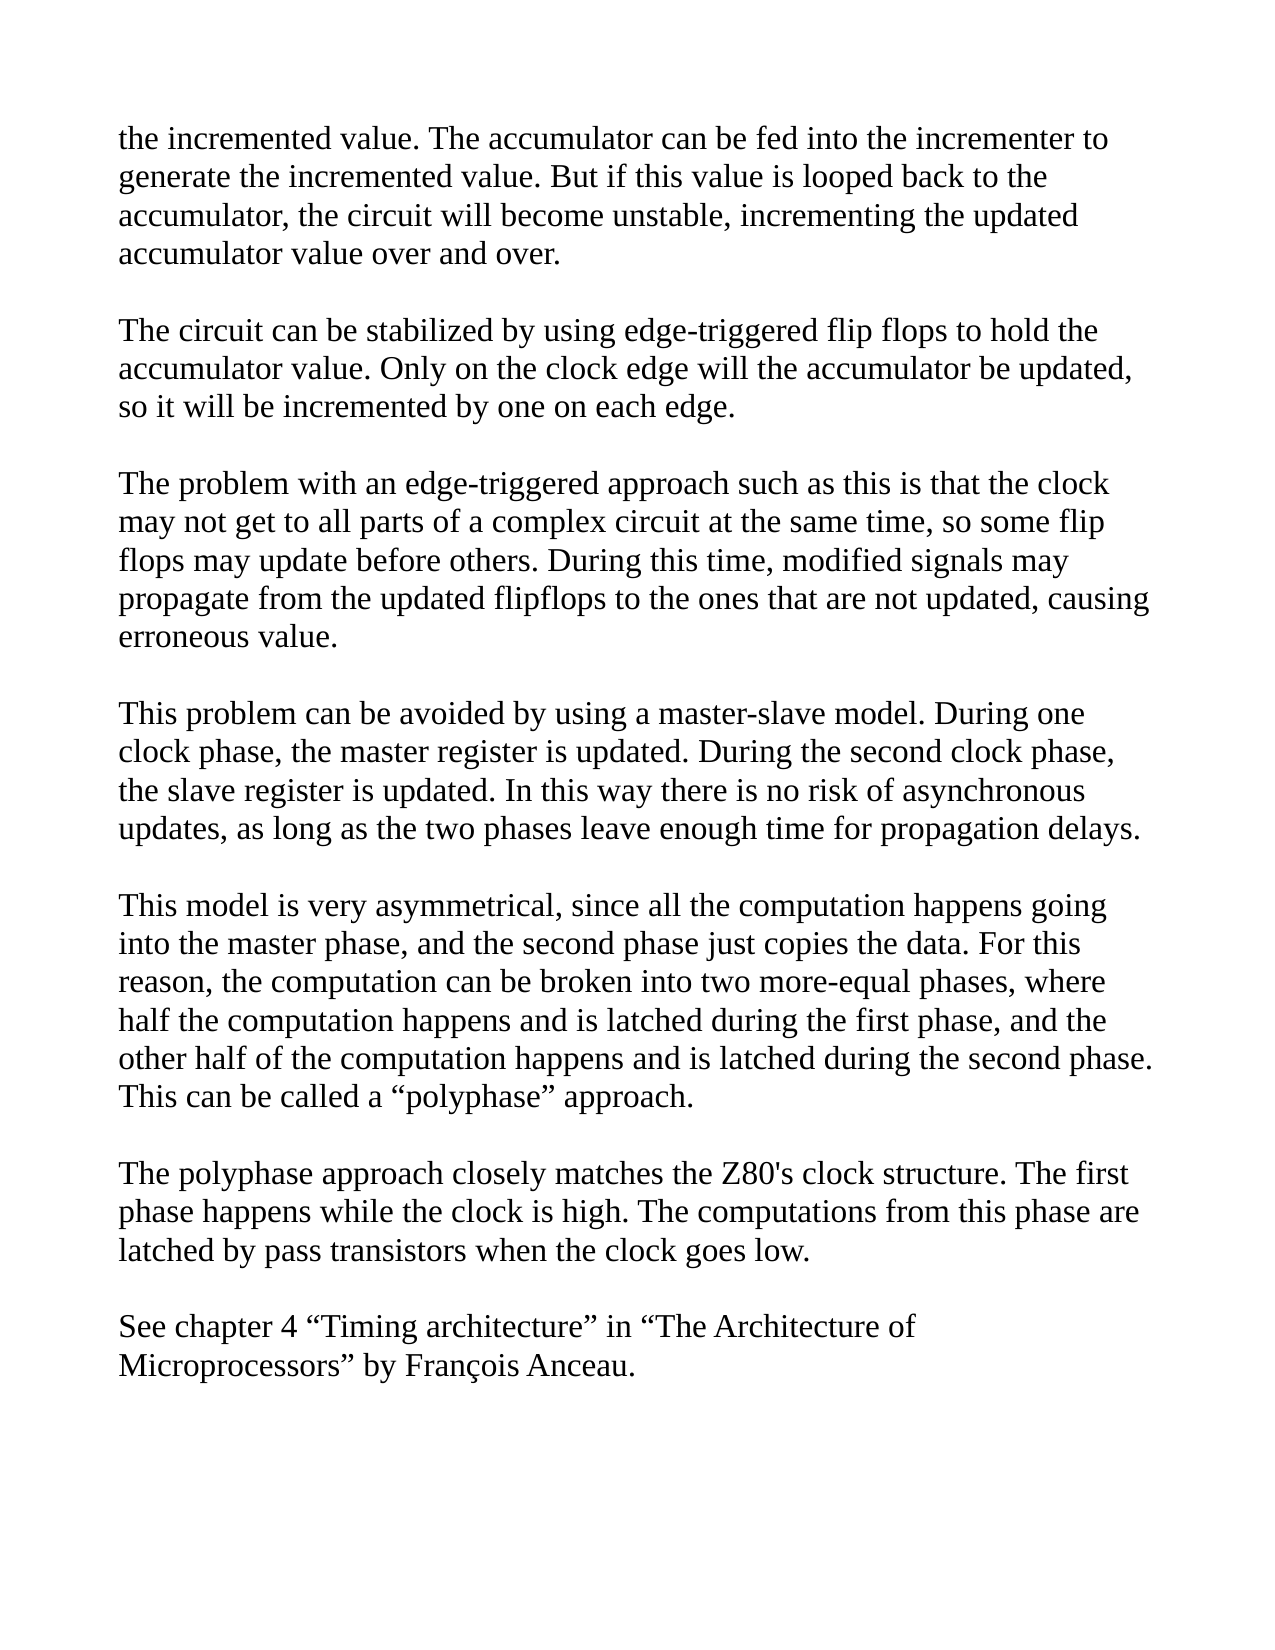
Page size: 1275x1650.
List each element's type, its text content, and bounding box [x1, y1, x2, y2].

text The problem with an edge-triggered approach such as this is that the clock may not get to all parts of a complex circuit at the same time, so some flip flops may update before others. During this time, modified signals may propagate from the updated flipflops to the ones that are not updated, causing erroneous value. [118, 463, 1157, 655]
text This problem can be avoided by using a master-slave model. During one clock phase, the master register is updated. During the second clock phase, the slave register is updated. In this way there is no risk of asynchronous updates, as long as the two phases leave enough time for propagation delays. [118, 693, 1157, 846]
text The circuit can be stabilized by using edge-triggered flip flops to hold the accumulator value. Only on the clock edge will the accumulator be updated, so it will be incremented by one on each edge. [118, 310, 1157, 425]
text This model is very asymmetrical, since all the computation happens going into the master phase, and the second phase just copies the data. For this reason, the computation can be broken into two more-equal phases, where half the computation happens and is latched during the first phase, and the other half of the computation happens and is latched during the second phase. This can be called a “polyphase” approach. [118, 885, 1157, 1115]
text See chapter 4 “Timing architecture” in “The Architecture of Microprocessors” by François Anceau. [118, 1306, 1157, 1383]
text the incremented value. The accumulator can be fed into the incrementer to generate the incremented value. But if this value is looped back to the accumulator, the circuit will become unstable, incrementing the updated accumulator value over and over. [118, 118, 1157, 271]
text The polyphase approach closely matches the Z80's clock structure. The first phase happens while the clock is high. The computations from this phase are latched by pass transistors when the clock goes low. [118, 1153, 1157, 1268]
